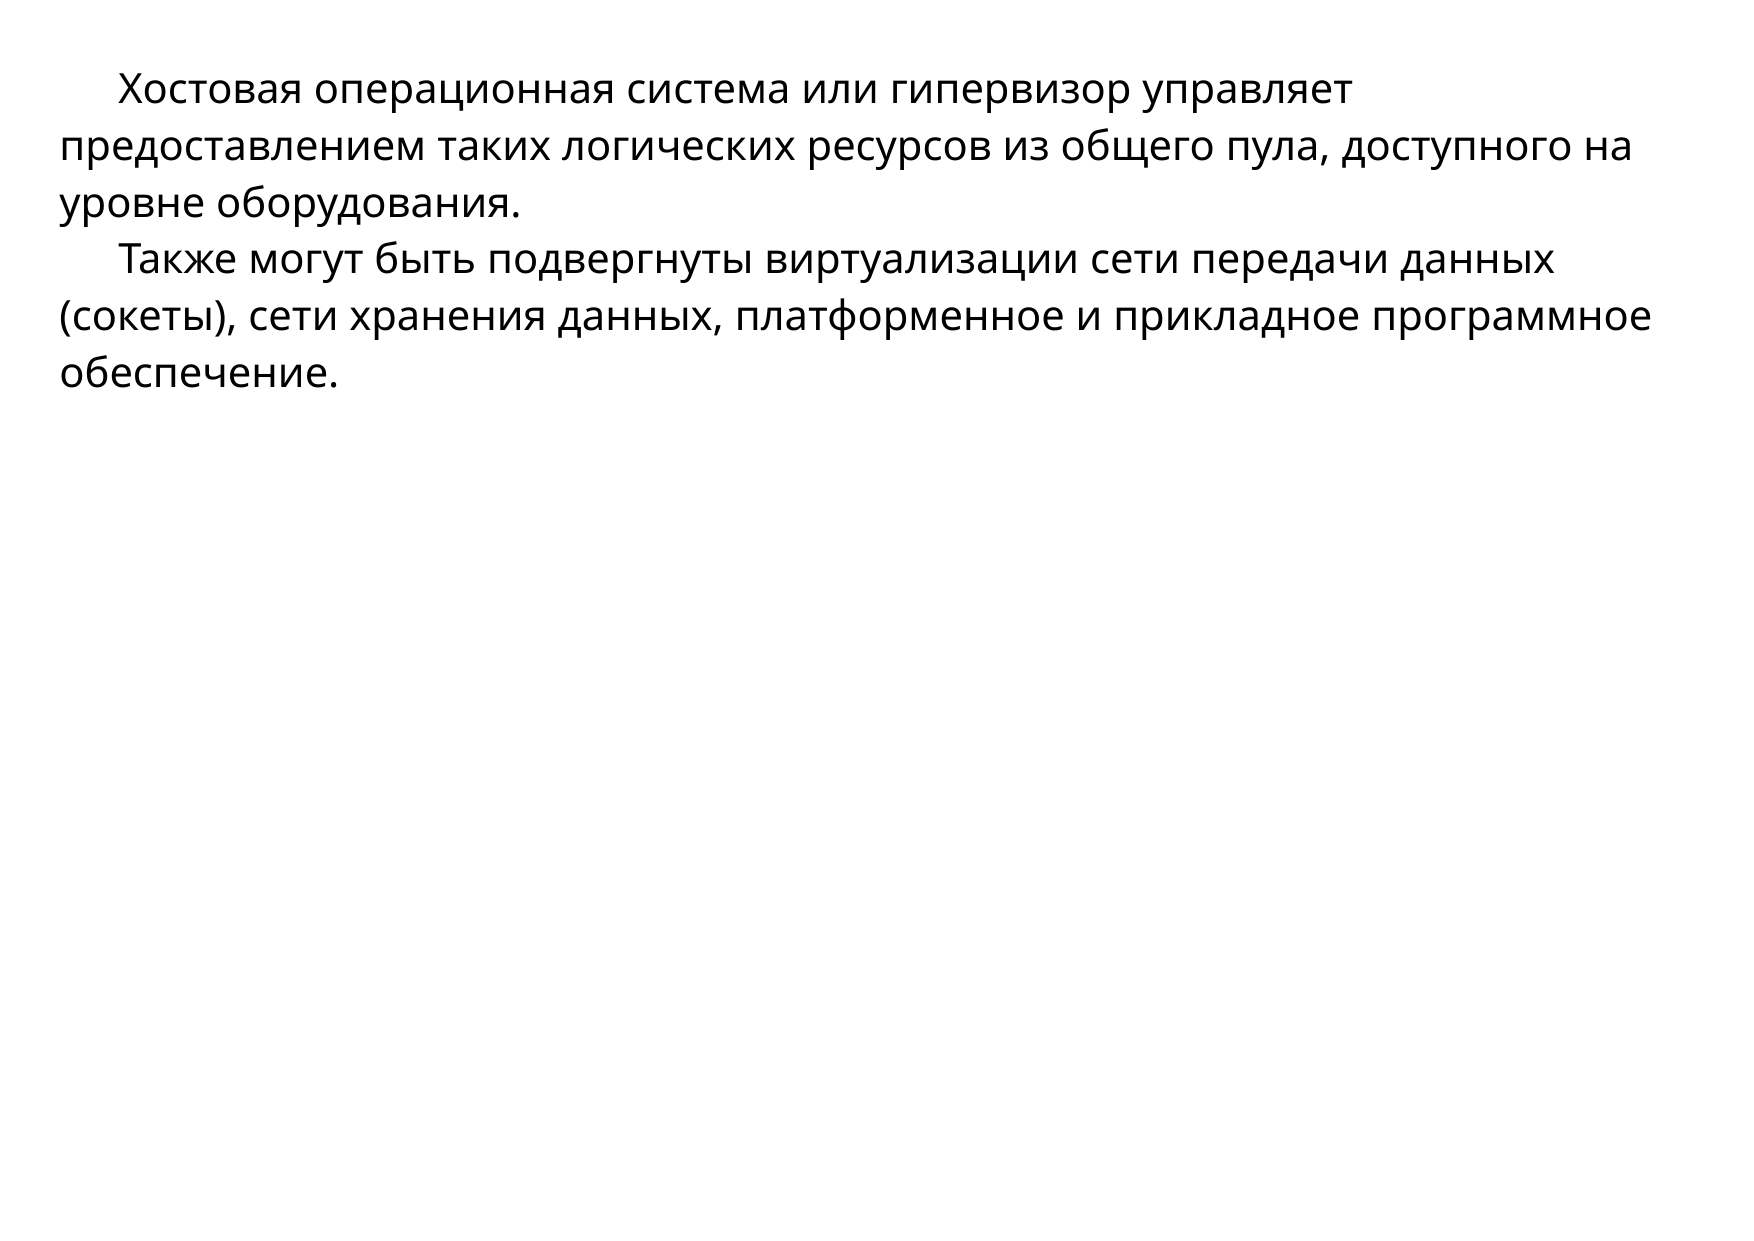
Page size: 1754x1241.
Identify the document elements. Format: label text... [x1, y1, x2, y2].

text Хостовая операционная система или гипервизор управляет предоставлением таких логических ресурсов из общего пула, доступного на уровне оборудования. [59, 59, 1695, 229]
text Также могут быть подвергнуты виртуализации сети передачи данных (сокеты), сети хранения данных, платформенное и прикладное программное обеспечение. [59, 229, 1695, 400]
